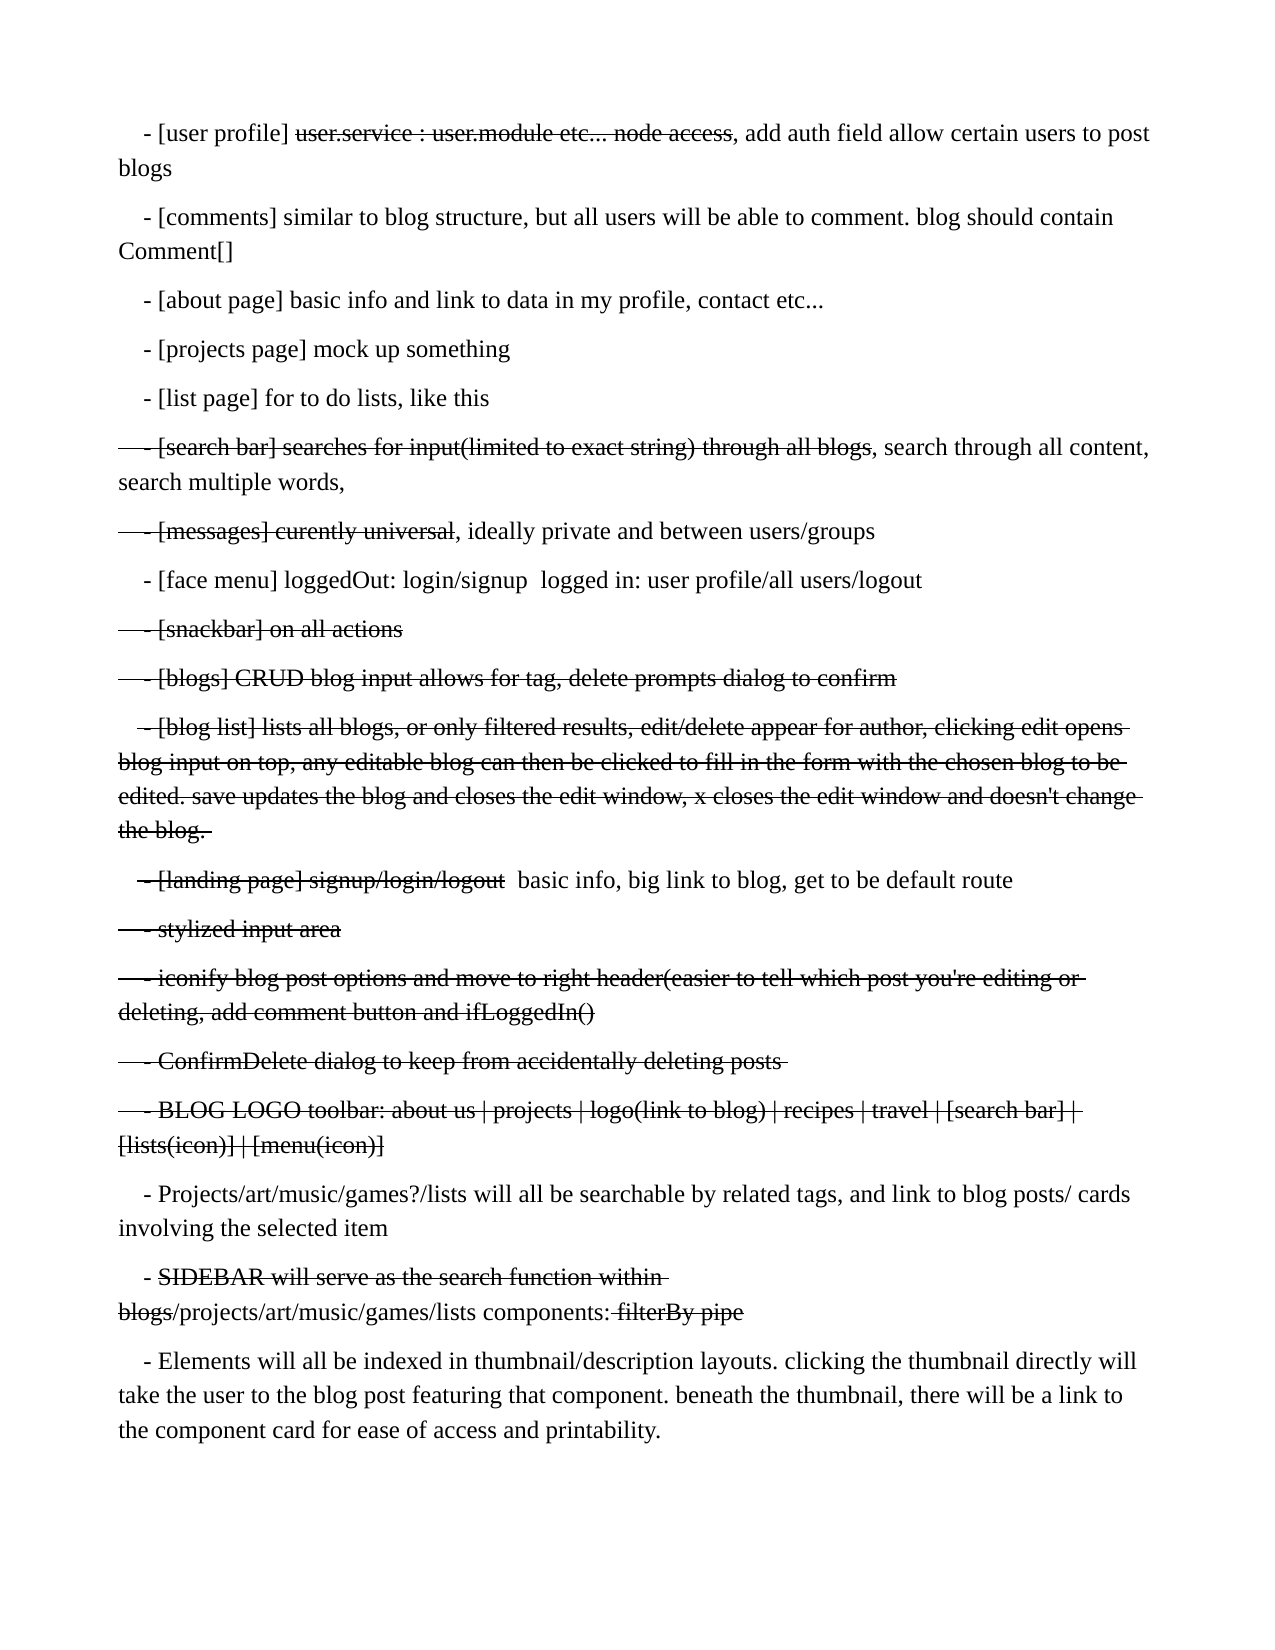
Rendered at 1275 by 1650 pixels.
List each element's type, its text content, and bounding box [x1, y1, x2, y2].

text - [user profile] user.service : user.module etc... node access, add auth field allow certain users to post blogs [118, 118, 1157, 181]
text - BLOG LOGO toolbar: about us | projects | logo(link to blog) | recipes | travel | [search bar] | [lists(icon)] | [menu(icon)] [118, 1095, 1157, 1159]
text - [list page] for to do lists, like this [118, 383, 1157, 412]
text - Projects/art/music/games?/lists will all be searchable by related tags, and link to blog posts/ cards involving the selected item [118, 1179, 1157, 1242]
text - [snackbar] on all actions [118, 614, 1157, 643]
text - [about page] basic info and link to data in my profile, contact etc... [118, 285, 1157, 314]
text - stylized input area [118, 914, 1157, 942]
text - [blogs] CRUD blog input allows for tag, delete prompts dialog to confirm [118, 663, 1157, 692]
text - [landing page] signup/login/logout basic info, big link to blog, get to be default route [118, 865, 1157, 893]
text - iconify blog post options and move to right header(easier to tell which post you're editing or deleting, add comment button and ifLoggedIn() [118, 963, 1157, 1026]
text - [messages] curently universal, ideally private and between users/groups [118, 516, 1157, 545]
text - [face menu] loggedOut: login/signup logged in: user profile/all users/logout [118, 565, 1157, 594]
text - [projects page] mock up something [118, 334, 1157, 363]
text - SIDEBAR will serve as the search function within blogs/projects/art/music/games/lists components: filterBy pipe [118, 1262, 1157, 1326]
text - [search bar] searches for input(limited to exact string) through all blogs, search through all content, search multiple words, [118, 432, 1157, 496]
text - [comments] similar to blog structure, but all users will be able to comment. blog should contain Comment[] [118, 202, 1157, 265]
text - ConfirmDelete dialog to keep from accidentally deleting posts [118, 1046, 1157, 1075]
text - Elements will all be indexed in thumbnail/description layouts. clicking the thumbnail directly will take the user to the blog post featuring that component. beneath the thumbnail, there will be a link to the component card for ease of access and printability. [118, 1346, 1157, 1444]
text - [blog list] lists all blogs, or only filtered results, edit/delete appear for author, clicking edit opens blog input on top, any editable blog can then be clicked to fill in the form with the chosen blog to be edited. save updates the blog and closes the edit window, x closes the edit window and doesn't change the blog. [118, 712, 1157, 844]
